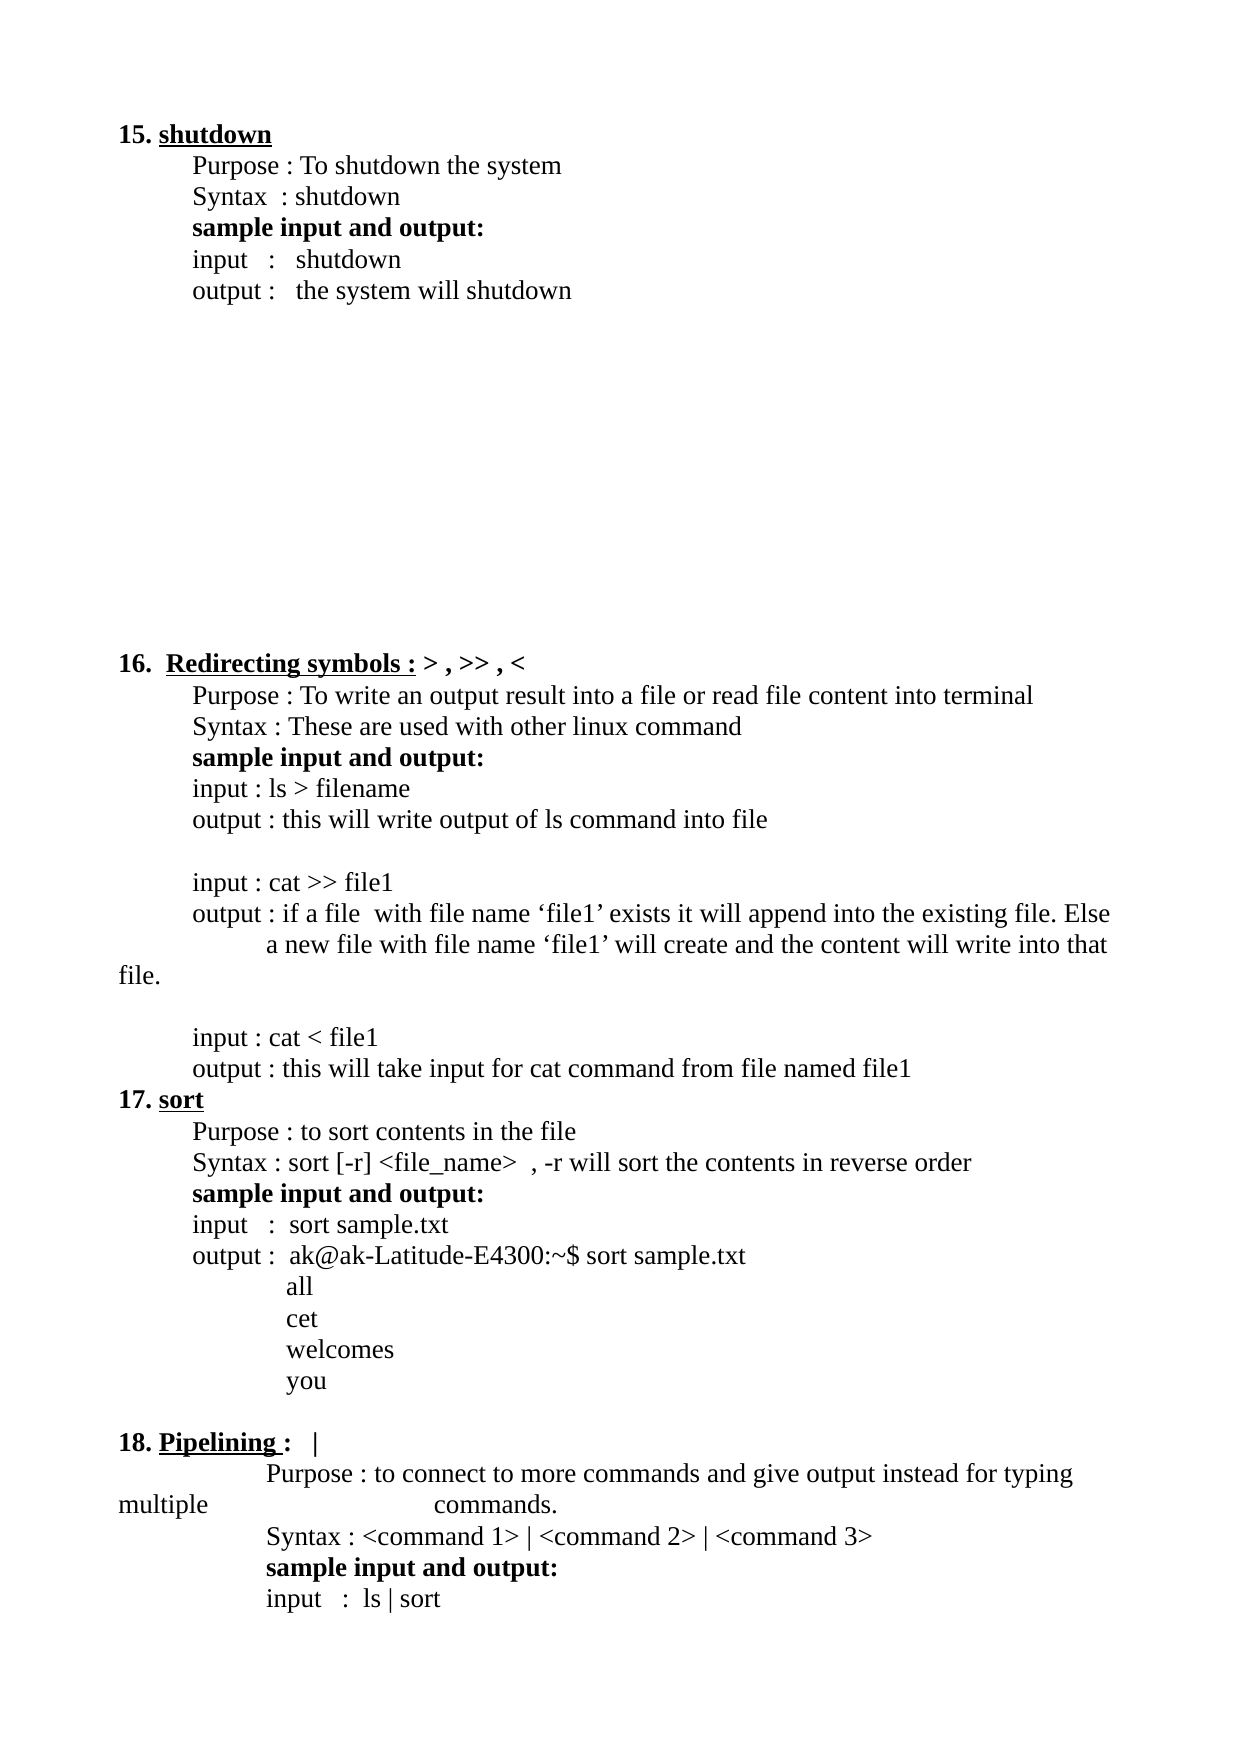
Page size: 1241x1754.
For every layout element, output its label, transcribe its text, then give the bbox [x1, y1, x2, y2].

text output : the system will shutdown [118, 274, 1122, 305]
text 17. sort [118, 1084, 1122, 1115]
text sample input and output: [118, 741, 1122, 772]
text output : this will write output of ls command into file [118, 803, 1122, 834]
text input : cat >> file1 [118, 866, 1122, 897]
text input : shutdown [118, 243, 1122, 274]
text 18. Pipelining : | [118, 1426, 1122, 1457]
text 16. Redirecting symbols : > , >> , < [118, 648, 1122, 679]
text output : if a file with file name ‘file1’ exists it will append into the existing file. Else a new file with file name ‘file1’ will create and the content will write into that file. [118, 897, 1122, 990]
text cet [118, 1302, 1122, 1333]
text Syntax : shutdown [118, 180, 1122, 212]
text input : ls > filename [118, 772, 1122, 803]
text Purpose : To shutdown the system [118, 149, 1122, 180]
text input : sort sample.txt [118, 1208, 1122, 1239]
text Purpose : To write an output result into a file or read file content into terminal [118, 679, 1122, 710]
text sample input and output: [118, 212, 1122, 243]
text Syntax : <command 1> | <command 2> | <command 3> [118, 1520, 1122, 1551]
text welcomes [118, 1333, 1122, 1364]
text input : cat < file1 [118, 1021, 1122, 1052]
text Purpose : to connect to more commands and give output instead for typing multiple commands. [118, 1457, 1122, 1520]
text Purpose : to sort contents in the file [118, 1115, 1122, 1146]
text you [118, 1364, 1122, 1395]
text sample input and output: [118, 1551, 1122, 1582]
text Syntax : sort [-r] <file_name> , -r will sort the contents in reverse order [118, 1146, 1122, 1177]
text sample input and output: [118, 1177, 1122, 1208]
text 15. shutdown [118, 118, 1122, 149]
text all [118, 1271, 1122, 1302]
text output : ak@ak-Latitude-E4300:~$ sort sample.txt [118, 1239, 1122, 1271]
text output : this will take input for cat command from file named file1 [118, 1052, 1122, 1084]
text Syntax : These are used with other linux command [118, 710, 1122, 741]
text input : ls | sort [118, 1582, 1122, 1613]
